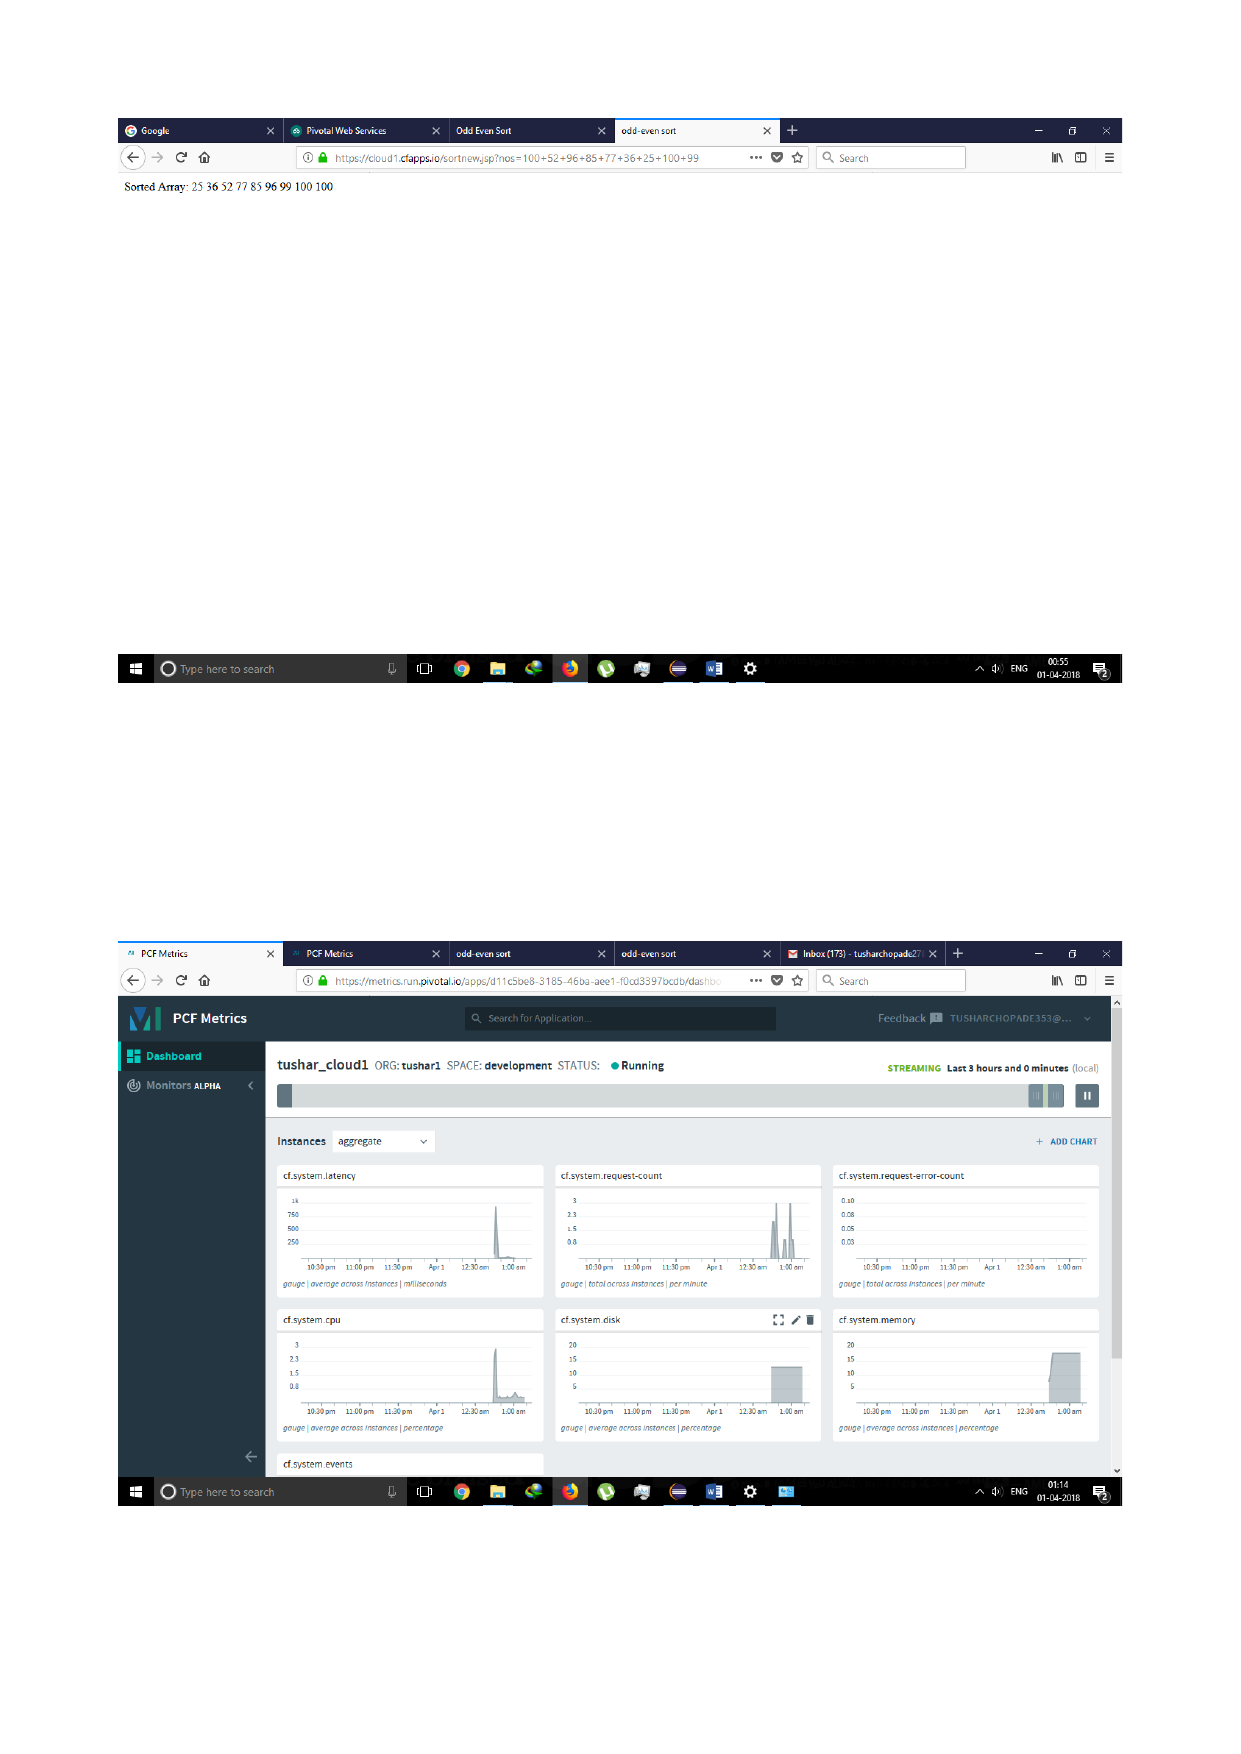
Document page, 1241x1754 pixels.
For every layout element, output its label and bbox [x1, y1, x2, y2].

picture [118, 118, 1123, 683]
picture [118, 941, 1123, 1506]
